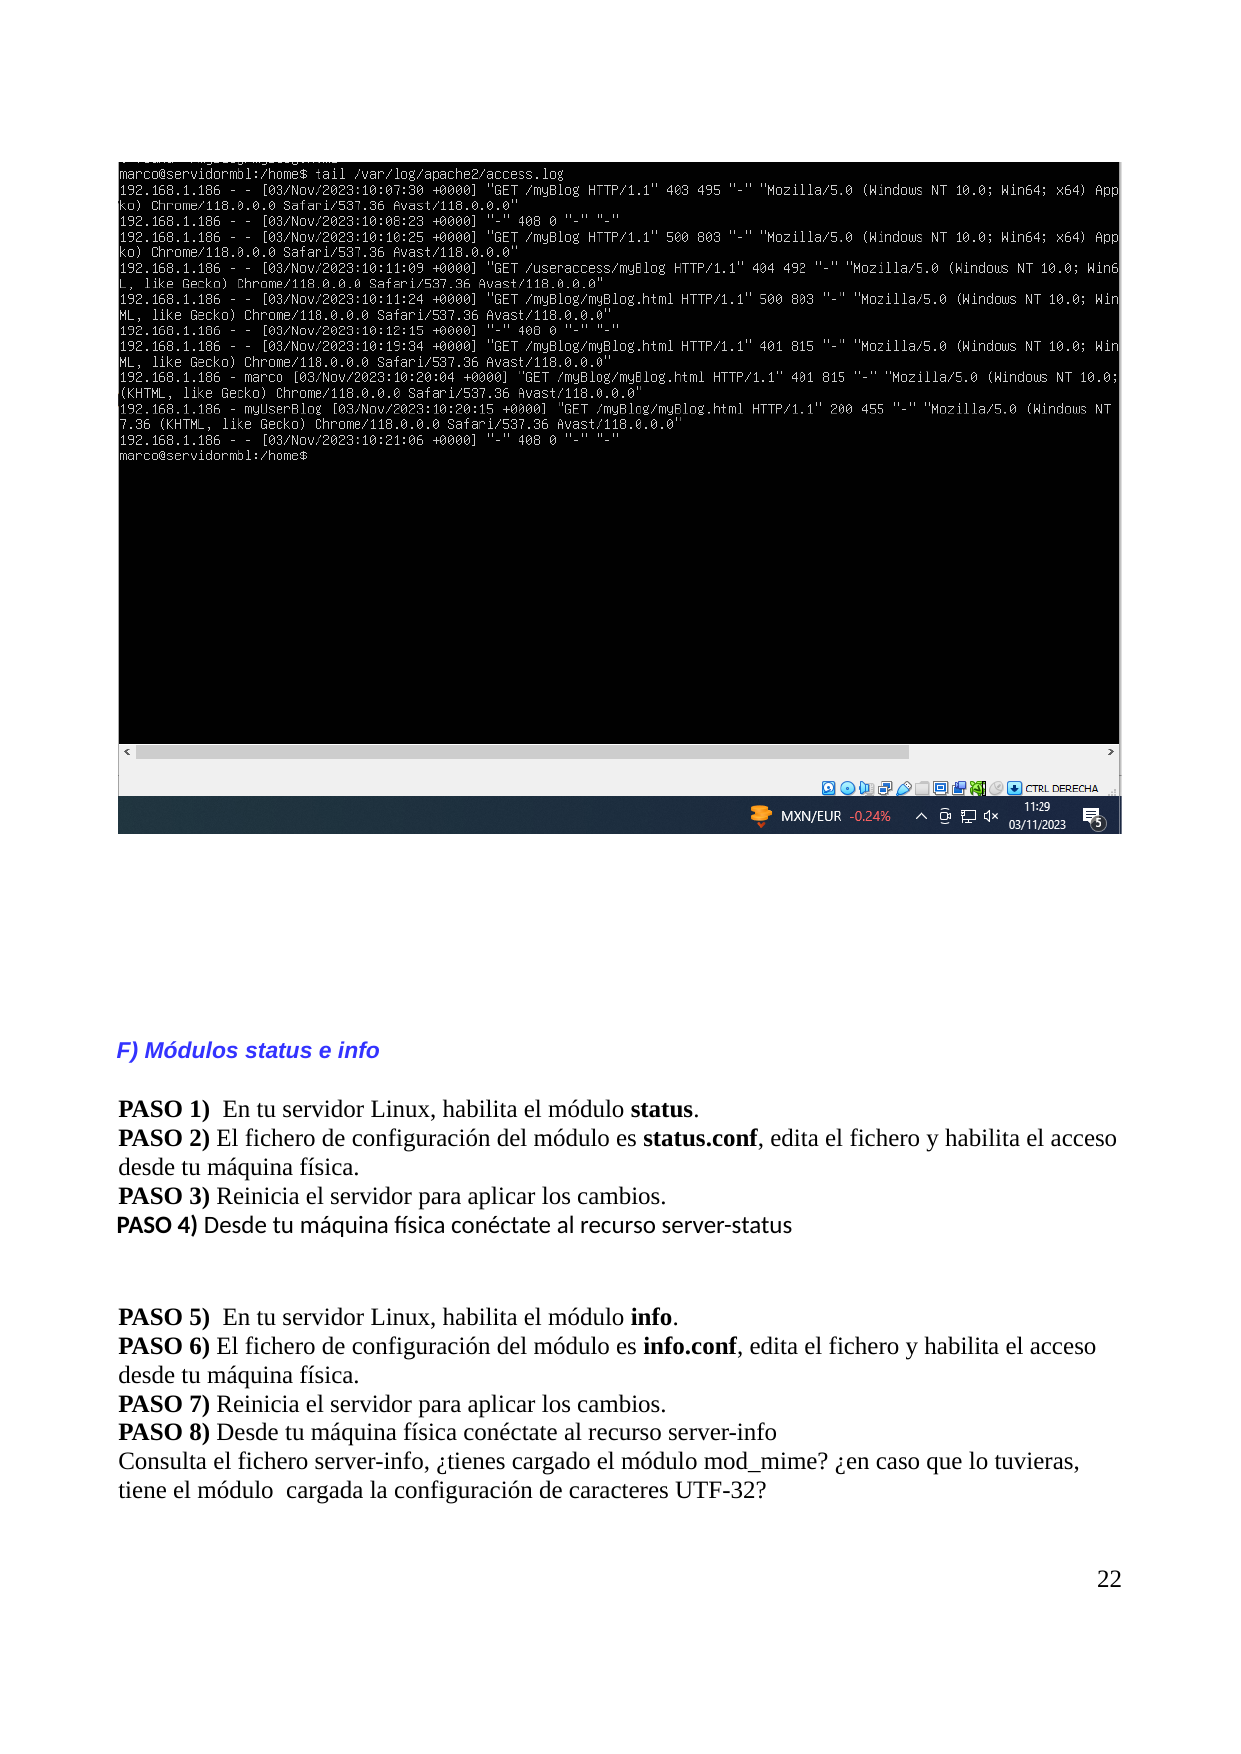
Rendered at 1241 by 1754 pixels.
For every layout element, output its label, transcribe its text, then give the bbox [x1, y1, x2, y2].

text PASO 2) El fichero de configuración del módulo es status.conf, edita el fichero y habilita el acceso desde tu máquina física. [118, 1123, 1122, 1181]
text PASO 3) Reinicia el servidor para aplicar los cambios. [118, 1181, 1122, 1209]
text PASO 7) Reinicia el servidor para aplicar los cambios. [118, 1389, 1122, 1417]
text Consulta el fichero server-info, ¿tienes cargado el módulo mod_mime? ¿en caso que lo tuvieras, tiene el módulo cargada la configuración de caracteres UTF-32? [118, 1446, 1122, 1504]
text PASO 4) Desde tu máquina física conéctate al recurso server-status [116, 1209, 1122, 1240]
text PASO 5) En tu servidor Linux, habilita el módulo info. [118, 1302, 1122, 1331]
subtitle F) Módulos status e info [116, 1035, 1122, 1063]
text PASO 8) Desde tu máquina física conéctate al recurso server-info [118, 1417, 1122, 1446]
text PASO 1) En tu servidor Linux, habilita el módulo status. [118, 1094, 1122, 1123]
picture [118, 162, 1122, 834]
text PASO 6) El fichero de configuración del módulo es info.conf, edita el fichero y habilita el acceso desde tu máquina física. [118, 1331, 1122, 1389]
